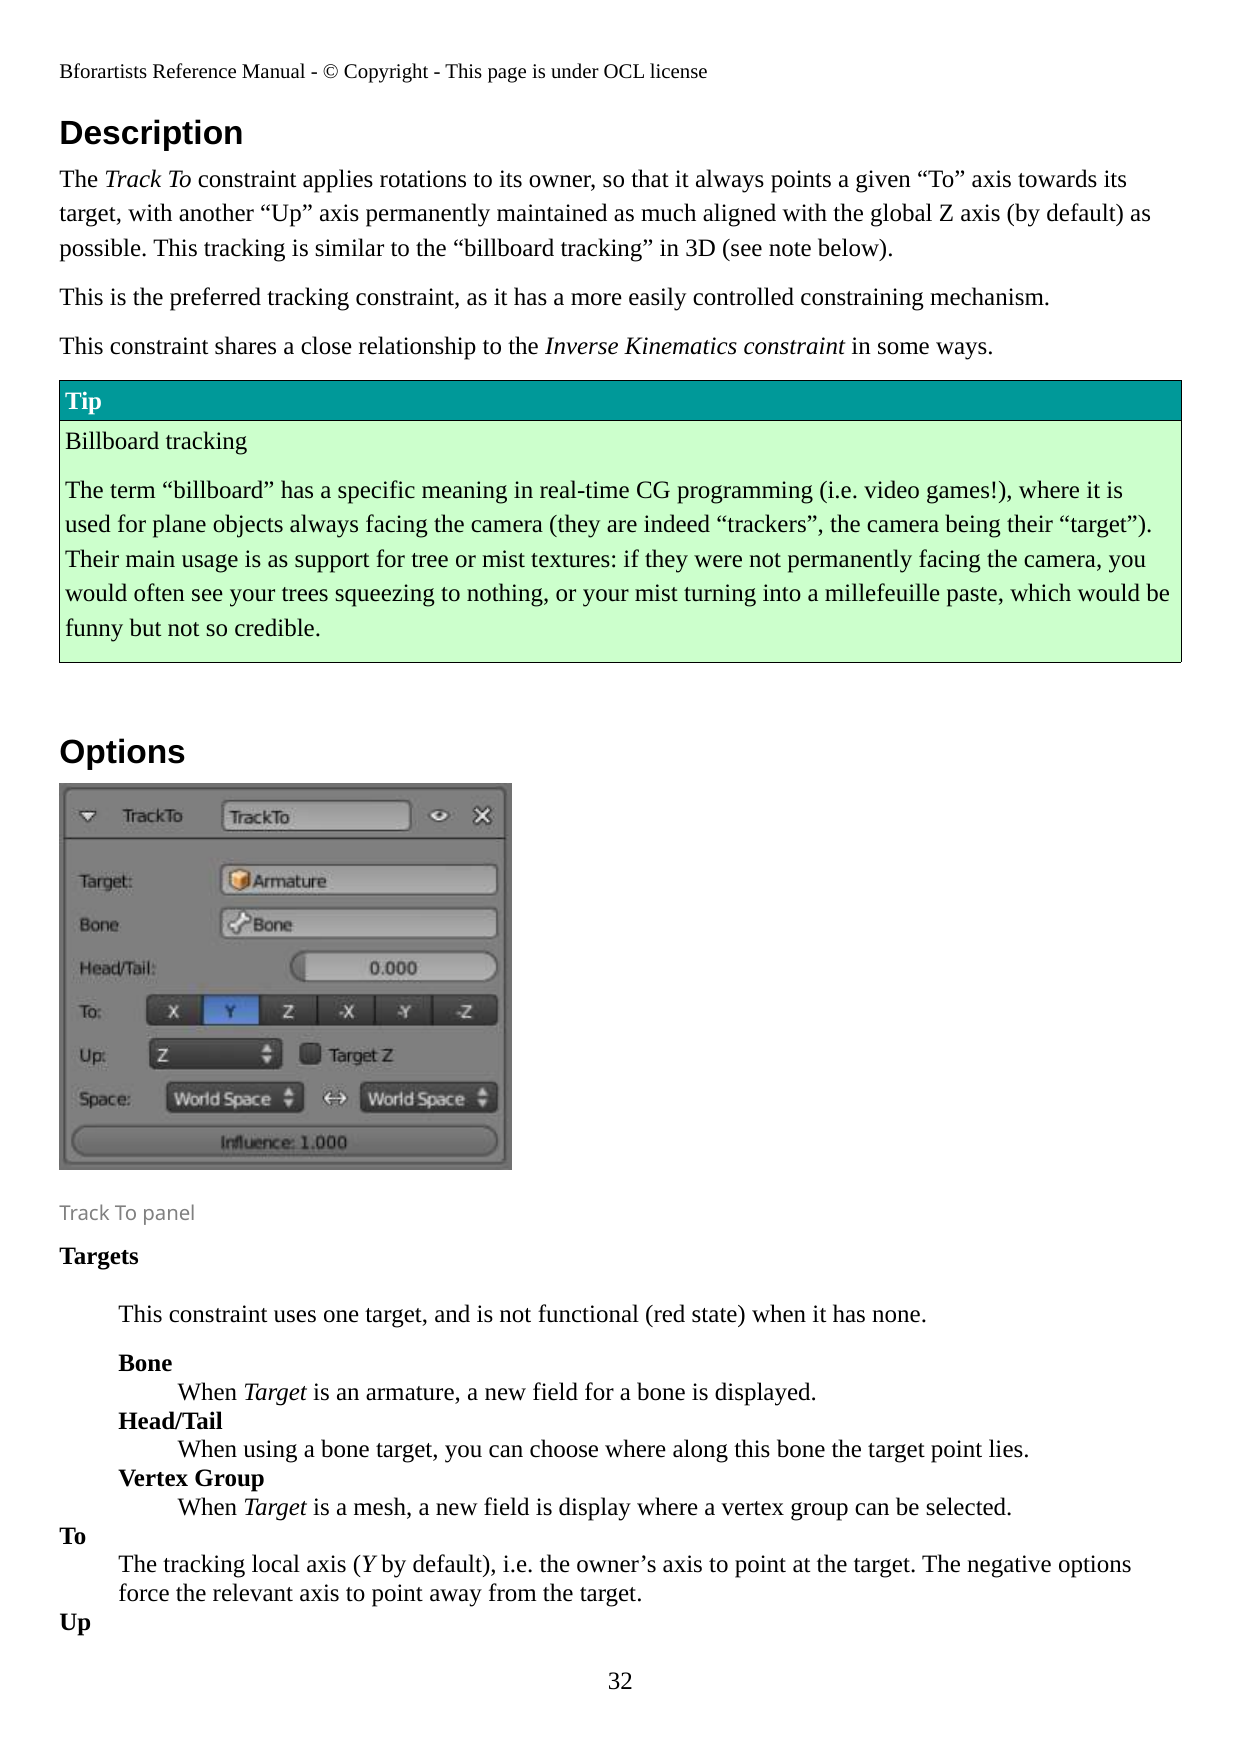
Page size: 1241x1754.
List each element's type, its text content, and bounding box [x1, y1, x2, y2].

subtitle Up [59, 1607, 1181, 1636]
table_cell Billboard tracking The term “billboard” has a specific meaning in real-time CG programming (i.e. video games!), where it is used for plane objects always facing the camera (they are indeed “trackers”, the camera being their “target”). Their main usage is as support for tree or mist textures: if they were not permanently facing the camera, you would often see your trees squeezing to nothing, or your mist turning into a millefeuille paste, which would be funny but not so credible. [60, 421, 1181, 662]
subtitle Options [59, 732, 1181, 771]
subtitle To [59, 1521, 1181, 1549]
text This is the preferred tracking constraint, as it has a more easily controlled constraining mechanism. [59, 282, 1181, 311]
list The tracking local axis (Y by default), i.e. the owner’s axis to point at the target. The negative options force the relevant axis to point away from the target. [118, 1549, 1181, 1607]
table_header Tip [60, 381, 1181, 420]
subtitle Description [59, 113, 1181, 151]
picture [59, 783, 512, 1170]
text The Track To constraint applies rotations to its owner, so that it always points a given “To” axis towards its target, with another “Up” axis permanently maintained as much aligned with the global Z axis (by default) as possible. This tracking is similar to the “billboard tracking” in 3D (see note below). [59, 164, 1181, 261]
list When using a bone target, you can choose where along this bone the target point lies. [177, 1434, 1181, 1463]
text Track To panel [59, 1195, 1181, 1226]
subtitle Head/Tail [118, 1406, 1181, 1434]
subtitle Targets [59, 1241, 1181, 1270]
subtitle Bone [118, 1348, 1181, 1377]
list When Target is an armature, a new field for a bone is displayed. [177, 1377, 1181, 1406]
text This constraint uses one target, and is not functional (red state) when it has none. [118, 1299, 1181, 1328]
text This constraint shares a close relationship to the Inverse Kinematics constraint in some ways. [59, 331, 1181, 359]
subtitle Vertex Group [118, 1463, 1181, 1492]
list When Target is a mesh, a new field is display where a vertex group can be selected. [177, 1492, 1181, 1521]
